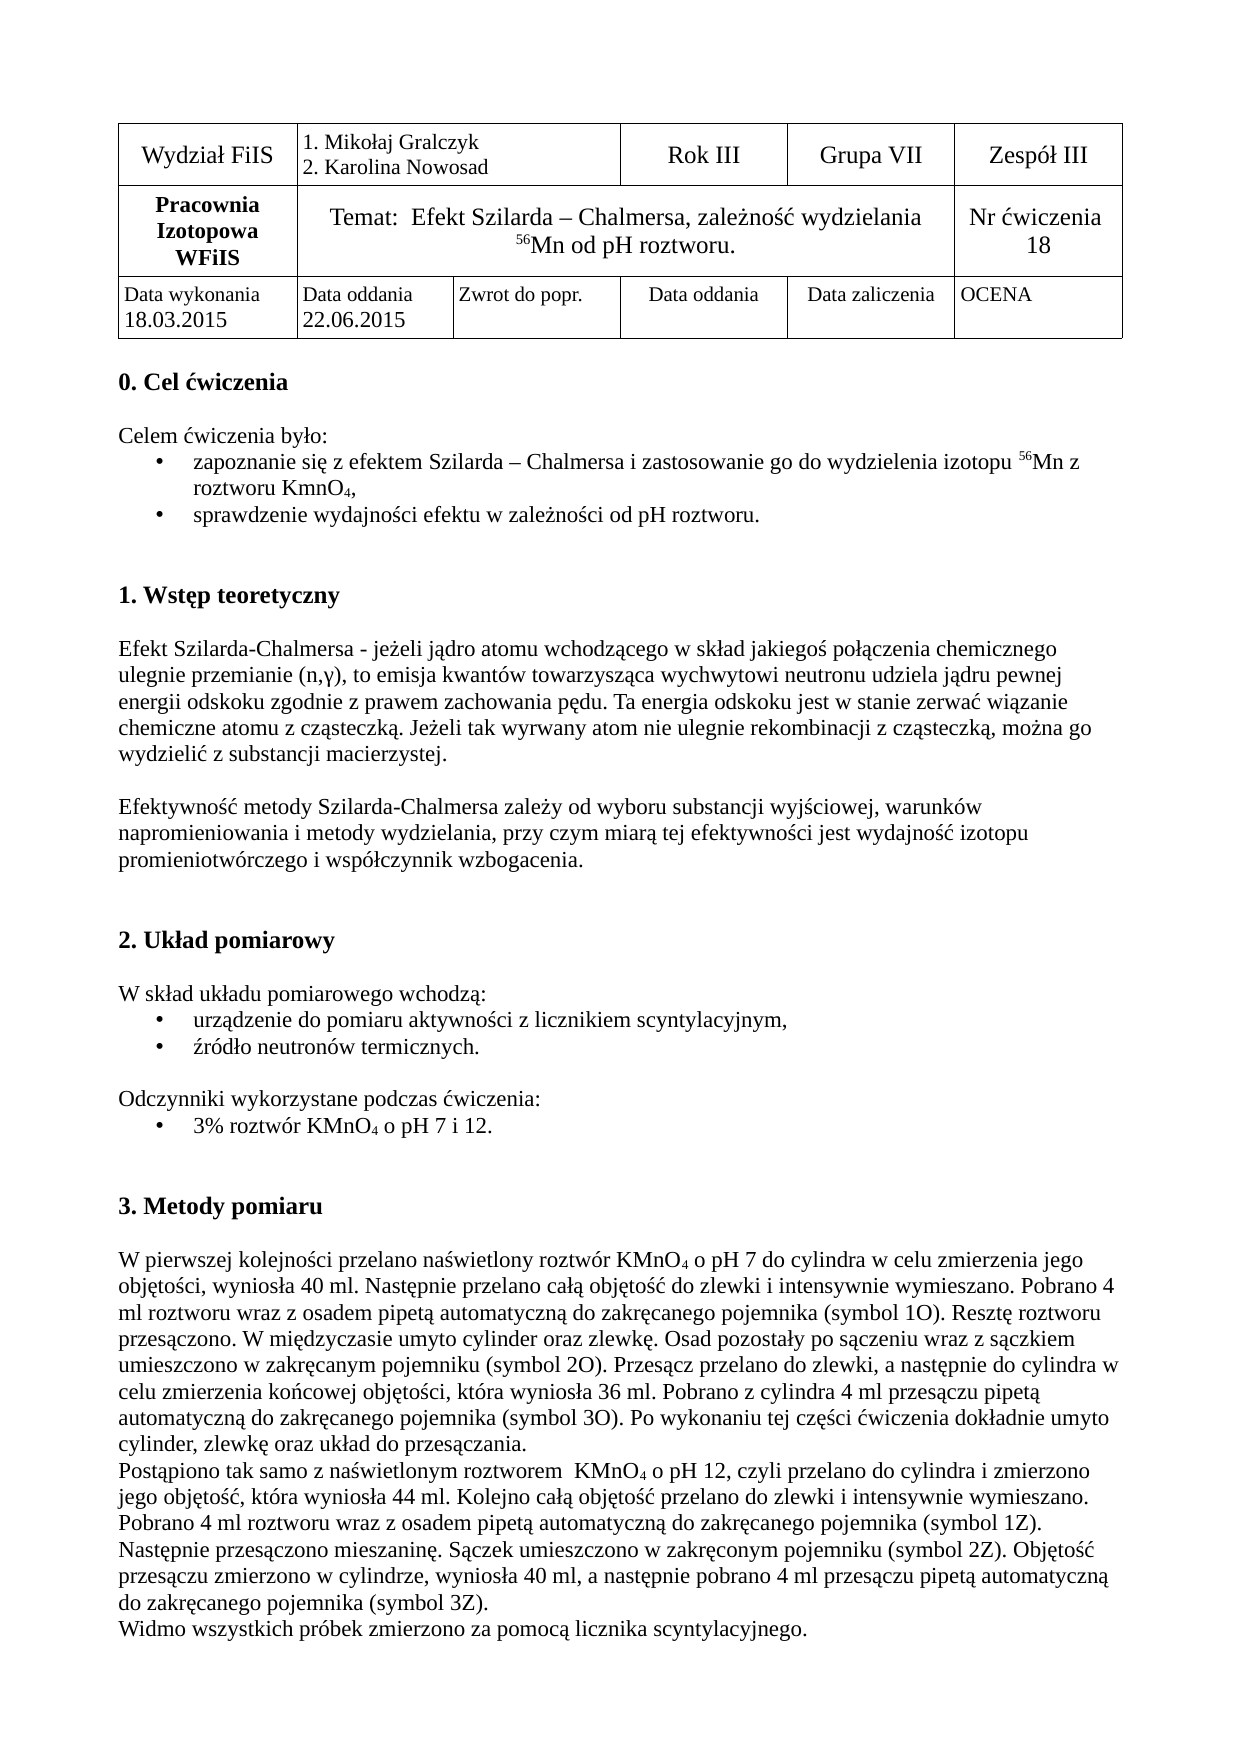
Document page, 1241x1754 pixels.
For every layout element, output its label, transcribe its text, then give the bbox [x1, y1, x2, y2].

table_cell Nr ćwiczenia 18 [955, 186, 1122, 276]
text Postąpiono tak samo z naświetlonym roztworem KMnO4 o pH 12, czyli przelano do cylindra i zmierzono jego objętość, która wyniosła 44 ml. Kolejno całą objętość przelano do zlewki i intensywnie wymieszano. Pobrano 4 ml roztworu wraz z osadem pipetą automatyczną do zakręcanego pojemnika (symbol 1Z). Następnie przesączono mieszaninę. Sączek umieszczono w zakręconym pojemniku (symbol 2Z). Objętość przesączu zmierzono w cylindrze, wyniosła 40 ml, a następnie pobrano 4 ml przesączu pipetą automatyczną do zakręcanego pojemnika (symbol 3Z). [118, 1457, 1122, 1615]
table_header 1. Mikołaj Gralczyk 2. Karolina Nowosad [298, 124, 620, 185]
list sprawdzenie wydajności efektu w zależności od pH roztworu. [156, 501, 1122, 527]
table_cell Pracownia Izotopowa WFiIS [119, 186, 297, 276]
table_cell Temat: Efekt Szilarda – Chalmersa, zależność wydzielania 56Mn od pH roztworu. [298, 186, 954, 276]
table_cell Zwrot do popr. [454, 277, 620, 338]
list urządzenie do pomiaru aktywności z licznikiem scyntylacyjnym, [156, 1006, 1122, 1033]
text Efekt Szilarda-Chalmersa - jeżeli jądro atomu wchodzącego w skład jakiegoś połączenia chemicznego ulegnie przemianie (n,γ), to emisja kwantów towarzysząca wychwytowi neutronu udziela jądru pewnej energii odskoku zgodnie z prawem zachowania pędu. Ta energia odskoku jest w stanie zerwać wiązanie chemiczne atomu z cząsteczką. Jeżeli tak wyrwany atom nie ulegnie rekombinacji z cząsteczką, można go wydzielić z substancji macierzystej. [118, 635, 1122, 767]
text W pierwszej kolejności przelano naświetlony roztwór KMnO4 o pH 7 do cylindra w celu zmierzenia jego objętości, wyniosła 40 ml. Następnie przelano całą objętość do zlewki i intensywnie wymieszano. Pobrano 4 ml roztworu wraz z osadem pipetą automatyczną do zakręcanego pojemnika (symbol 1O). Resztę roztworu przesączono. W międzyczasie umyto cylinder oraz zlewkę. Osad pozostały po sączeniu wraz z sączkiem umieszczono w zakręcanym pojemniku (symbol 2O). Przesącz przelano do zlewki, a następnie do cylindra w celu zmierzenia końcowej objętości, która wyniosła 36 ml. Pobrano z cylindra 4 ml przesączu pipetą automatyczną do zakręcanego pojemnika (symbol 3O). Po wykonaniu tej części ćwiczenia dokładnie umyto cylinder, zlewkę oraz układ do przesączania. [118, 1246, 1122, 1457]
table_header Rok III [621, 124, 787, 185]
table_header Wydział FiIS [119, 124, 297, 185]
text Celem ćwiczenia było: [118, 422, 1122, 448]
text 2. Układ pomiarowy [118, 925, 1122, 954]
text Odczynniki wykorzystane podczas ćwiczenia: [118, 1085, 1122, 1112]
list zapoznanie się z efektem Szilarda – Chalmersa i zastosowanie go do wydzielenia izotopu 56Mn z roztworu KmnO4, [156, 448, 1122, 501]
table_cell Data zaliczenia [788, 277, 954, 338]
text 3. Metody pomiaru [118, 1191, 1122, 1219]
table_cell Data wykonania 18.03.2015 [119, 277, 297, 338]
text 0. Cel ćwiczenia [118, 367, 1122, 395]
table_header Zespół III [955, 124, 1122, 185]
table_cell Data oddania [621, 277, 787, 338]
text Efektywność metody Szilarda-Chalmersa zależy od wyboru substancji wyjściowej, warunków napromieniowania i metody wydzielania, przy czym miarą tej efektywności jest wydajność izotopu promieniotwórczego i współczynnik wzbogacenia. [118, 793, 1122, 872]
text Widmo wszystkich próbek zmierzono za pomocą licznika scyntylacyjnego. [118, 1615, 1122, 1641]
table_header Grupa VII [788, 124, 954, 185]
table_cell OCENA [955, 277, 1122, 338]
list źródło neutronów termicznych. [156, 1033, 1122, 1059]
text W skład układu pomiarowego wchodzą: [118, 980, 1122, 1006]
table_cell Data oddania 22.06.2015 [298, 277, 453, 338]
text 1. Wstęp teoretyczny [118, 580, 1122, 609]
list 3% roztwór KMnO4 o pH 7 i 12. [156, 1112, 1122, 1138]
